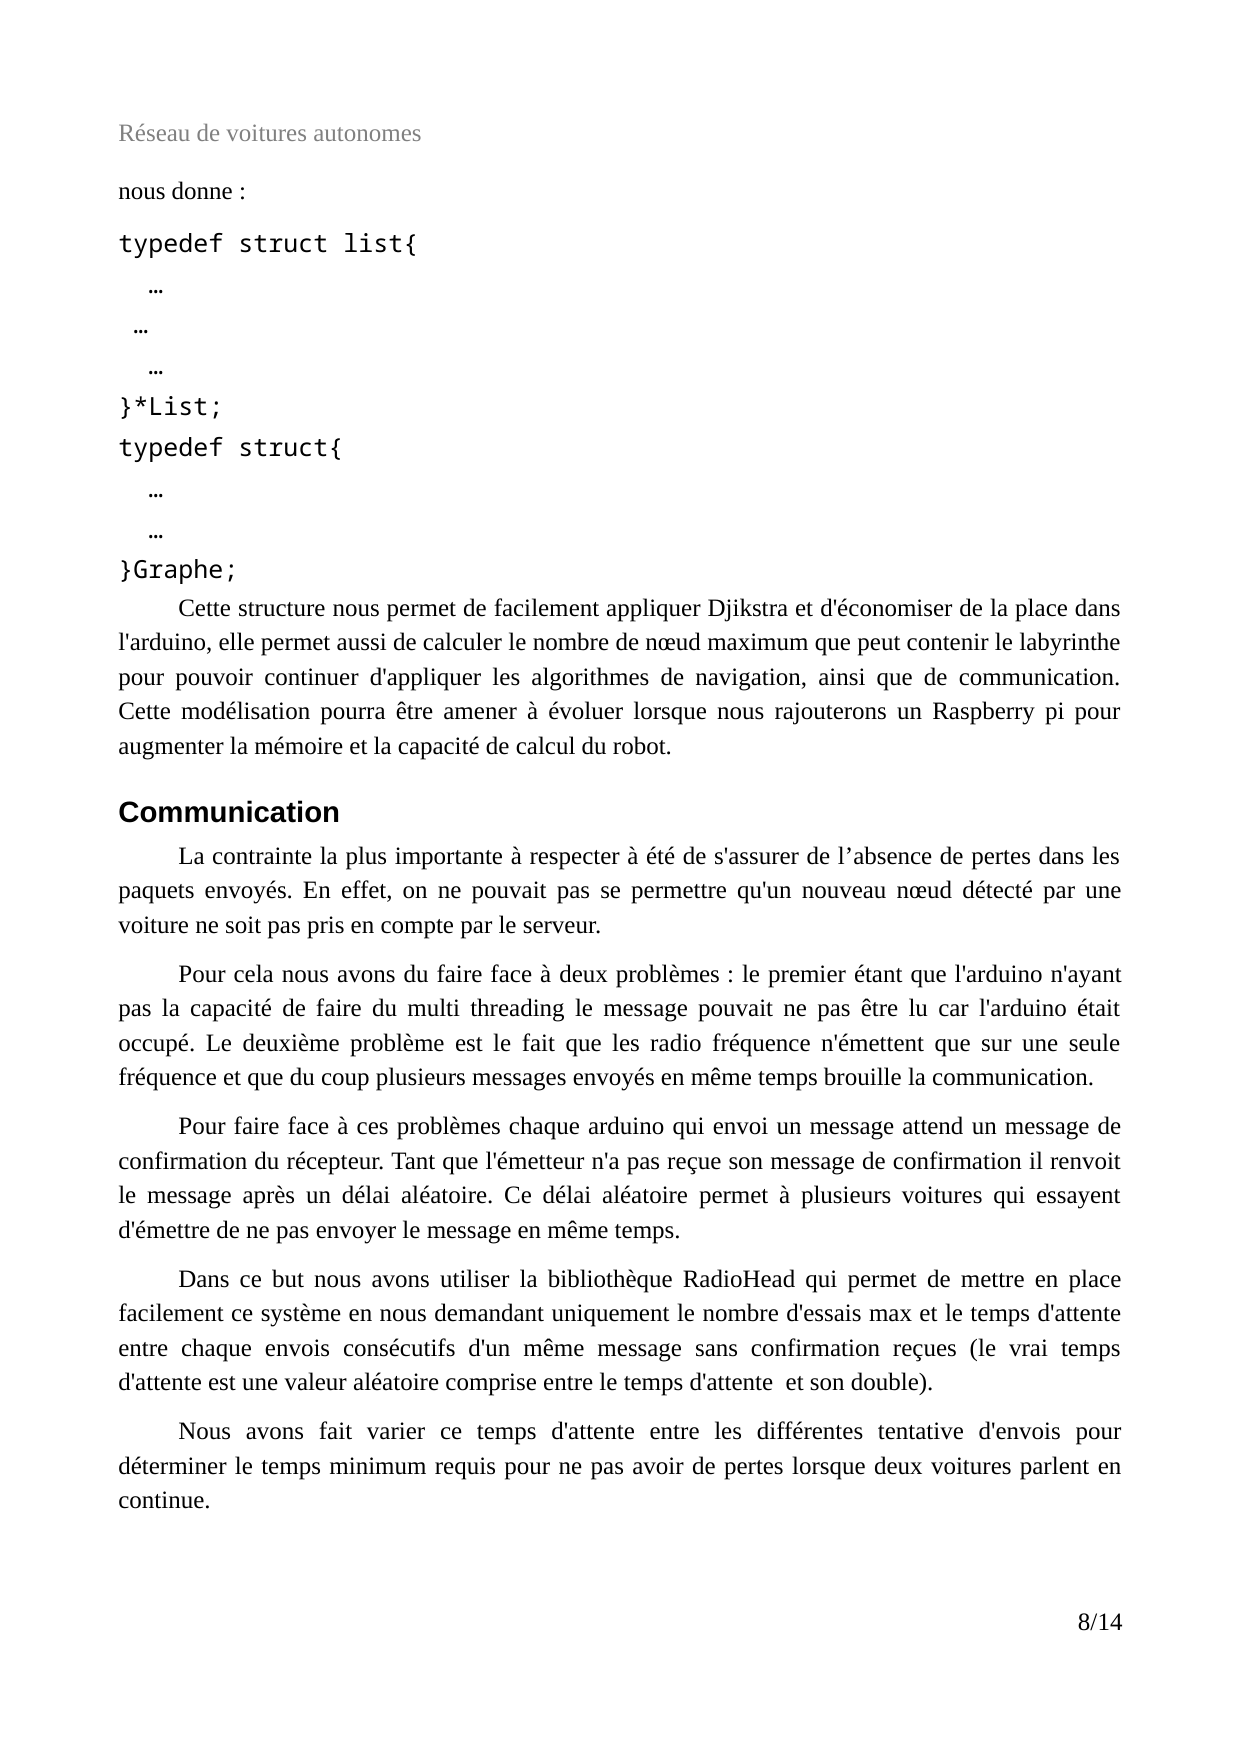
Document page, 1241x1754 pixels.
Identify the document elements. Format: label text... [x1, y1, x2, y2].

text … [118, 307, 1122, 341]
text Pour faire face à ces problèmes chaque arduino qui envoi un message attend un message de confirmation du récepteur. Tant que l'émetteur n'a pas reçue son message de confirmation il renvoit le message après un délai aléatoire. Ce délai aléatoire permet à plusieurs voitures qui essayent d'émettre de ne pas envoyer le message en même temps. [118, 1111, 1122, 1243]
text … [118, 348, 1122, 382]
text … [118, 511, 1122, 545]
text Cette structure nous permet de facilement appliquer Djikstra et d'économiser de la place dans l'arduino, elle permet aussi de calculer le nombre de nœud maximum que peut contenir le labyrinthe pour pouvoir continuer d'appliquer les algorithmes de navigation, ainsi que de communication. Cette modélisation pourra être amener à évoluer lorsque nous rajouterons un Raspberry pi pour augmenter la mémoire et la capacité de calcul du robot. [118, 593, 1122, 759]
subtitle Communication [118, 794, 1122, 828]
text }*List; [118, 389, 1122, 423]
text Pour cela nous avons du faire face à deux problèmes : le premier étant que l'arduino n'ayant pas la capacité de faire du multi threading le message pouvait ne pas être lu car l'arduino était occupé. Le deuxième problème est le fait que les radio fréquence n'émettent que sur une seule fréquence et que du coup plusieurs messages envoyés en même temps brouille la communication. [118, 959, 1122, 1091]
text Nous avons fait varier ce temps d'attente entre les différentes tentative d'envois pour déterminer le temps minimum requis pour ne pas avoir de pertes lorsque deux voitures parlent en continue. [118, 1416, 1122, 1514]
text typedef struct list{ [118, 225, 1122, 259]
text La contrainte la plus importante à respecter à été de s'assurer de l’absence de pertes dans les paquets envoyés. En effet, on ne pouvait pas se permettre qu'un nouveau nœud détecté par une voiture ne soit pas pris en compte par le serveur. [118, 841, 1122, 938]
text }Graphe; [118, 552, 1122, 586]
text nous donne : [118, 176, 1122, 205]
text Dans ce but nous avons utiliser la bibliothèque RadioHead qui permet de mettre en place facilement ce système en nous demandant uniquement le nombre d'essais max et le temps d'attente entre chaque envois consécutifs d'un même message sans confirmation reçues (le vrai temps d'attente est une valeur aléatoire comprise entre le temps d'attente et son double). [118, 1264, 1122, 1396]
text … [118, 266, 1122, 300]
text typedef struct{ [118, 429, 1122, 464]
text … [118, 470, 1122, 504]
